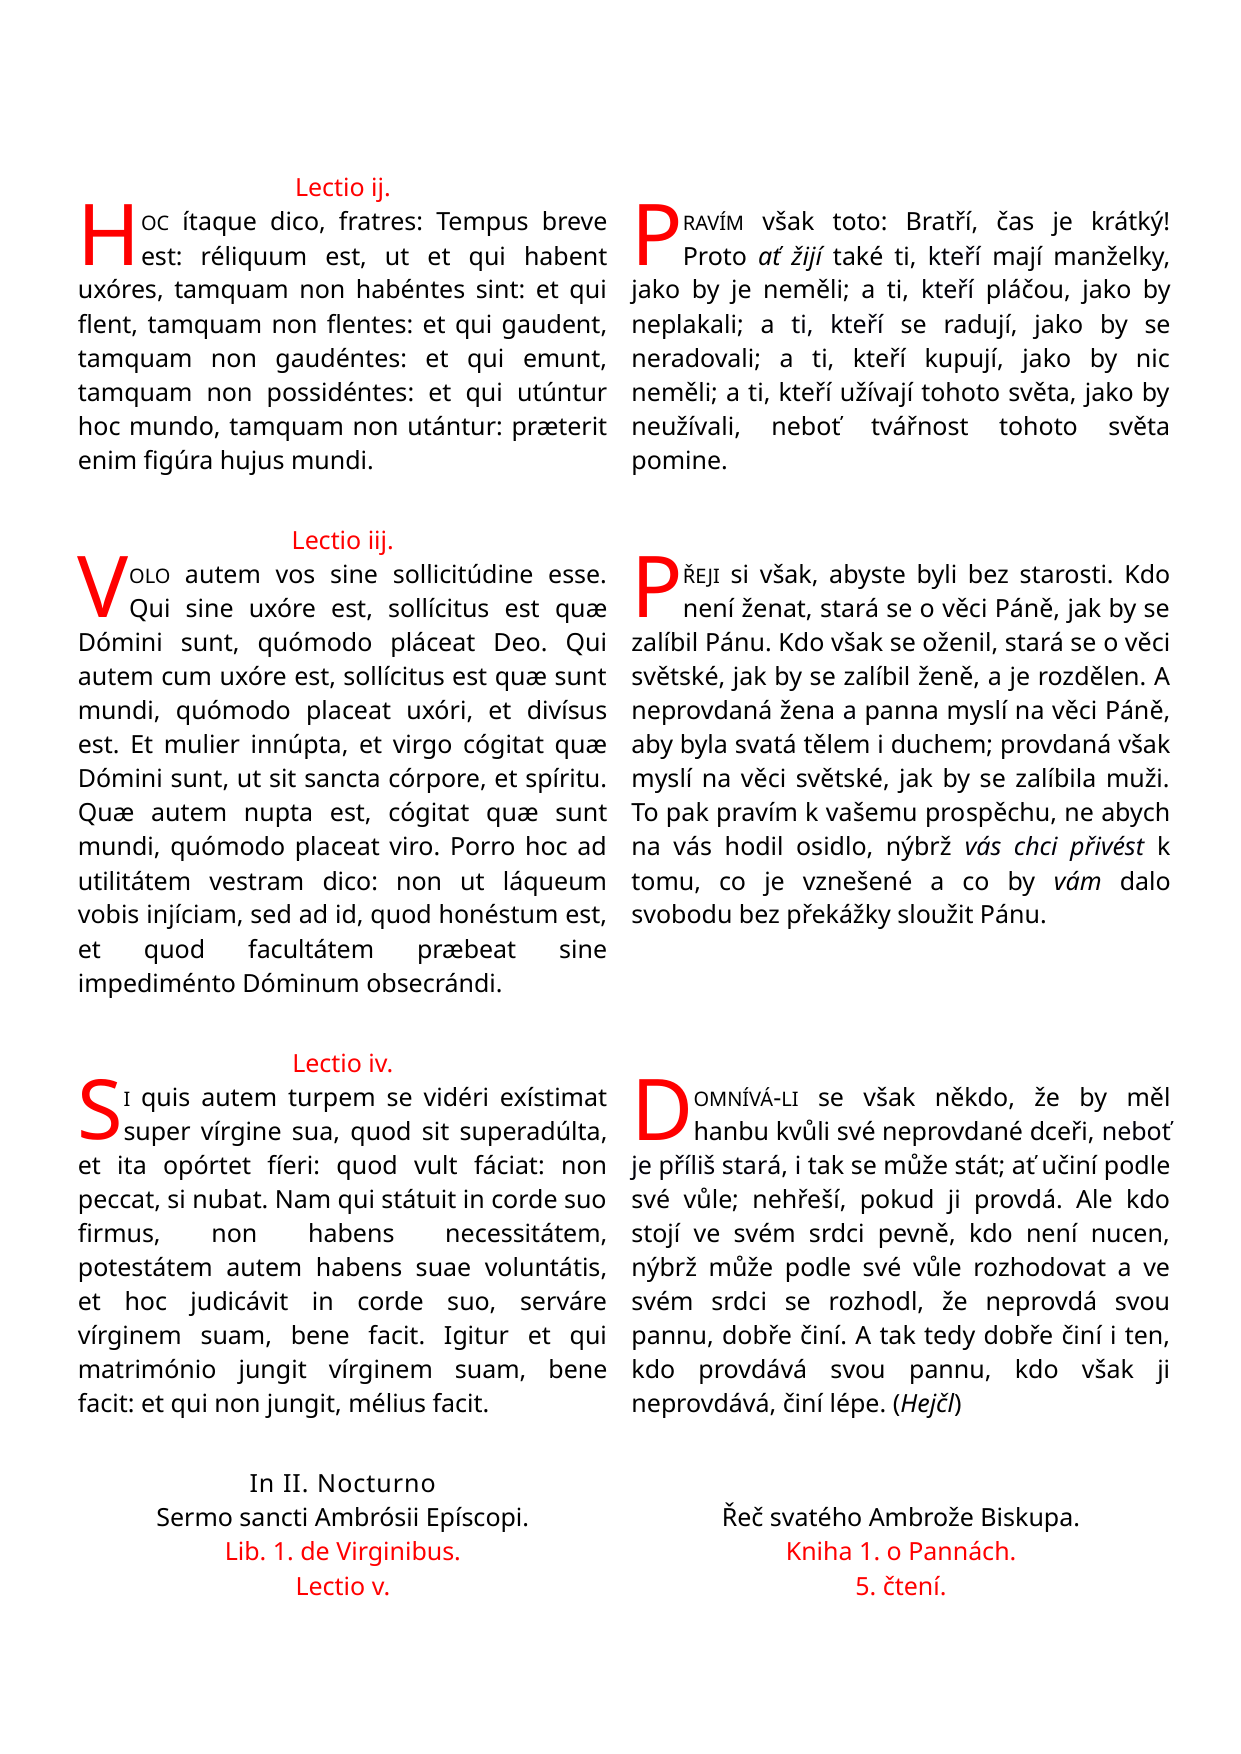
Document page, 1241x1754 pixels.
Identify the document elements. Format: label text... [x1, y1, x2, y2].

table_cell [66, 118, 619, 164]
table_cell Pravím však toto: Bratří, čas je krátký! Proto ať žijí také ti, kteří mají manželky, jako by je neměli; a ti, kteří pláčou, jako by neplakali; a ti, kteří se radují, jako by se neradovali; a ti, kteří kupují, jako by nic neměli; a ti, kteří užívají tohoto světa, jako by neužívali, neboť tvářnost tohoto světa pomine. [619, 164, 1182, 517]
table_cell Přeji si však, abyste byli bez starosti. Kdo není ženat, stará se o věci Páně, jak by se zalíbil Pánu. Kdo však se oženil, stará se o věci světské, jak by se zalíbil ženě, a je rozdělen. A neprovdaná žena a panna myslí na věci Páně, aby byla svatá tělem i duchem; provdaná však myslí na věci světské, jak by se zalíbila muži. To pak pravím k vašemu pro­spěchu, ne abych na vás hodil osidlo, nýbrž vás chci přivést k tomu, co je vznešené a co by vám dalo svobodu bez překážky sloužit Pánu. [619, 517, 1182, 1039]
table_cell [619, 118, 1182, 164]
table_cell Lectio iij. Volo autem vos sine sollicitúdine esse. Qui sine uxóre est, sollícitus est quæ Dómini sunt, quómodo pláceat Deo. Qui autem cum uxóre est, sollícitus est quæ sunt mundi, quómodo placeat uxóri, et divísus est. Et mulier innúpta, et virgo cógitat quæ Dómini sunt, ut sit sancta córpore, et spíritu. Quæ autem nupta est, cógitat quæ sunt mundi, quómodo placeat viro. Porro hoc ad utilitátem vestram dico: non ut láqueum vobis injíciam, sed ad id, quod honéstum est, et quod facultátem præbeat sine impediménto Dóminum obsecrándi. [66, 517, 619, 1039]
table_cell Lectio iv. Si quis autem turpem se vidéri exístimat super vírgine sua, quod sit superadúlta, et ita opórtet fíeri: quod vult fáciat: non peccat, si nubat. Nam qui státuit in corde suo firmus, non habens necessitátem, potestátem autem habens suae voluntátis, et hoc judicávit in corde suo, serváre vírginem suam, bene facit. Igitur et qui matrimónio jungit vírginem suam, bene facit: et qui non jungit, mélius facit. [66, 1039, 619, 1460]
table_cell Řeč svatého Ambrože Biskupa. Kniha 1. o Pannách. 5. čtení. [619, 1460, 1182, 1608]
table_cell Lectio ij. Hoc ítaque dico, fratres: Tempus breve est: réliquum est, ut et qui habent uxóres, tamquam non habéntes sint: et qui flent, tamquam non flentes: et qui gaudent, tamquam non gaudéntes: et qui emunt, tamquam non possidéntes: et qui utúntur hoc mundo, tamquam non utántur: præterit enim figúra hujus mundi. [66, 164, 619, 517]
table_cell Domnívá-li se však někdo, že by měl hanbu kvůli své neprovdané dceři, neboť je příliš stará, i tak se může stát; ať učiní podle své vůle; nehřeší, pokud ji provdá. Ale kdo stojí ve svém srdci pevně, kdo není nucen, nýbrž může podle své vůle rozhodovat a ve svém srdci se rozhodl, že neprovdá svou pannu, dobře činí. A tak tedy dobře činí i ten, kdo provdává svou pannu, kdo však ji neprovdává, činí lépe. (Hejčl) [619, 1039, 1182, 1460]
table_cell In II. Nocturno Sermo sancti Ambrósii Epíscopi. Lib. 1. de Virginibus. Lectio v. Quóniam hódie natális est Vírginis, invítat nunc integritátis amor, ut aliquid de virginitáte dicámus; ne, velúti tránsitu quodam præstricta videátur, quæ principális est virtus. Non enim ídeo laudábilis virgínitas, quia in Martyribus reperítur; sed quia ipsa Mártyres fáciat. Quis autem humáno eam possit ingénio comprehéndere, quam nec natúra suis inclúsit légibus? aut quis naturáli voce complécti, quod supra usum natúræ sit? [66, 1460, 619, 1608]
